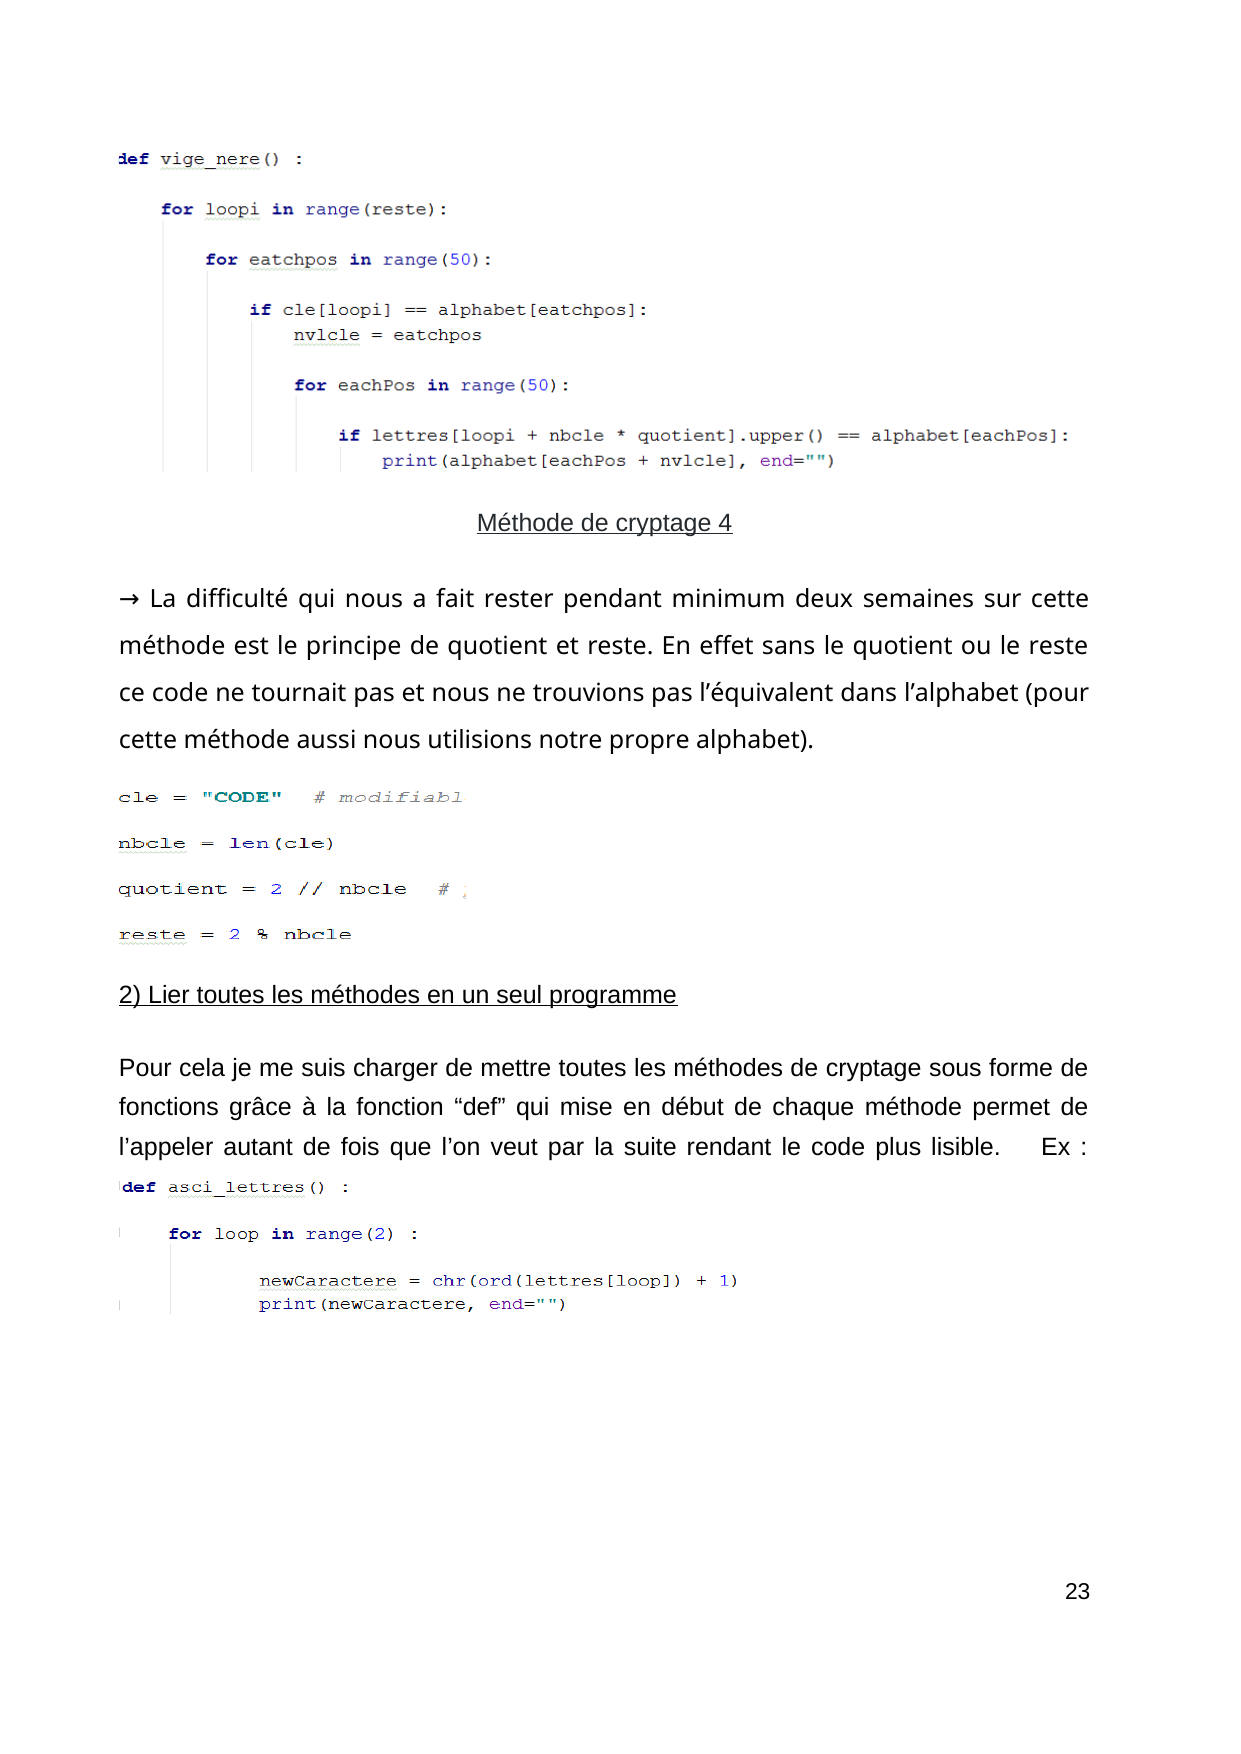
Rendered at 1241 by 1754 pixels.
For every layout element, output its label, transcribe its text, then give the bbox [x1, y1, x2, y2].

text Pour cela je me suis charger de mettre toutes les méthodes de cryptage sous forme de fonctions grâce à la fonction “def” qui mise en début de chaque méthode permet de l’appeler autant de fois que l’on veut par la suite rendant le code plus lisible. Ex : [119, 1053, 1090, 1343]
picture [118, 768, 466, 971]
picture [118, 1170, 834, 1344]
text → La difficulté qui nous a fait rester pendant minimum deux semaines sur cette méthode est le principe de quotient et reste. En effet sans le quotient ou le reste ce code ne tournait pas et nous ne trouvions pas l’équivalent dans l’alphabet (pour cette méthode aussi nous utilisions notre propre alphabet). [119, 581, 1090, 756]
text 2) Lier toutes les méthodes en un seul programme [119, 980, 1090, 1009]
text Méthode de cryptage 4 [119, 508, 1090, 537]
picture [118, 150, 1090, 498]
